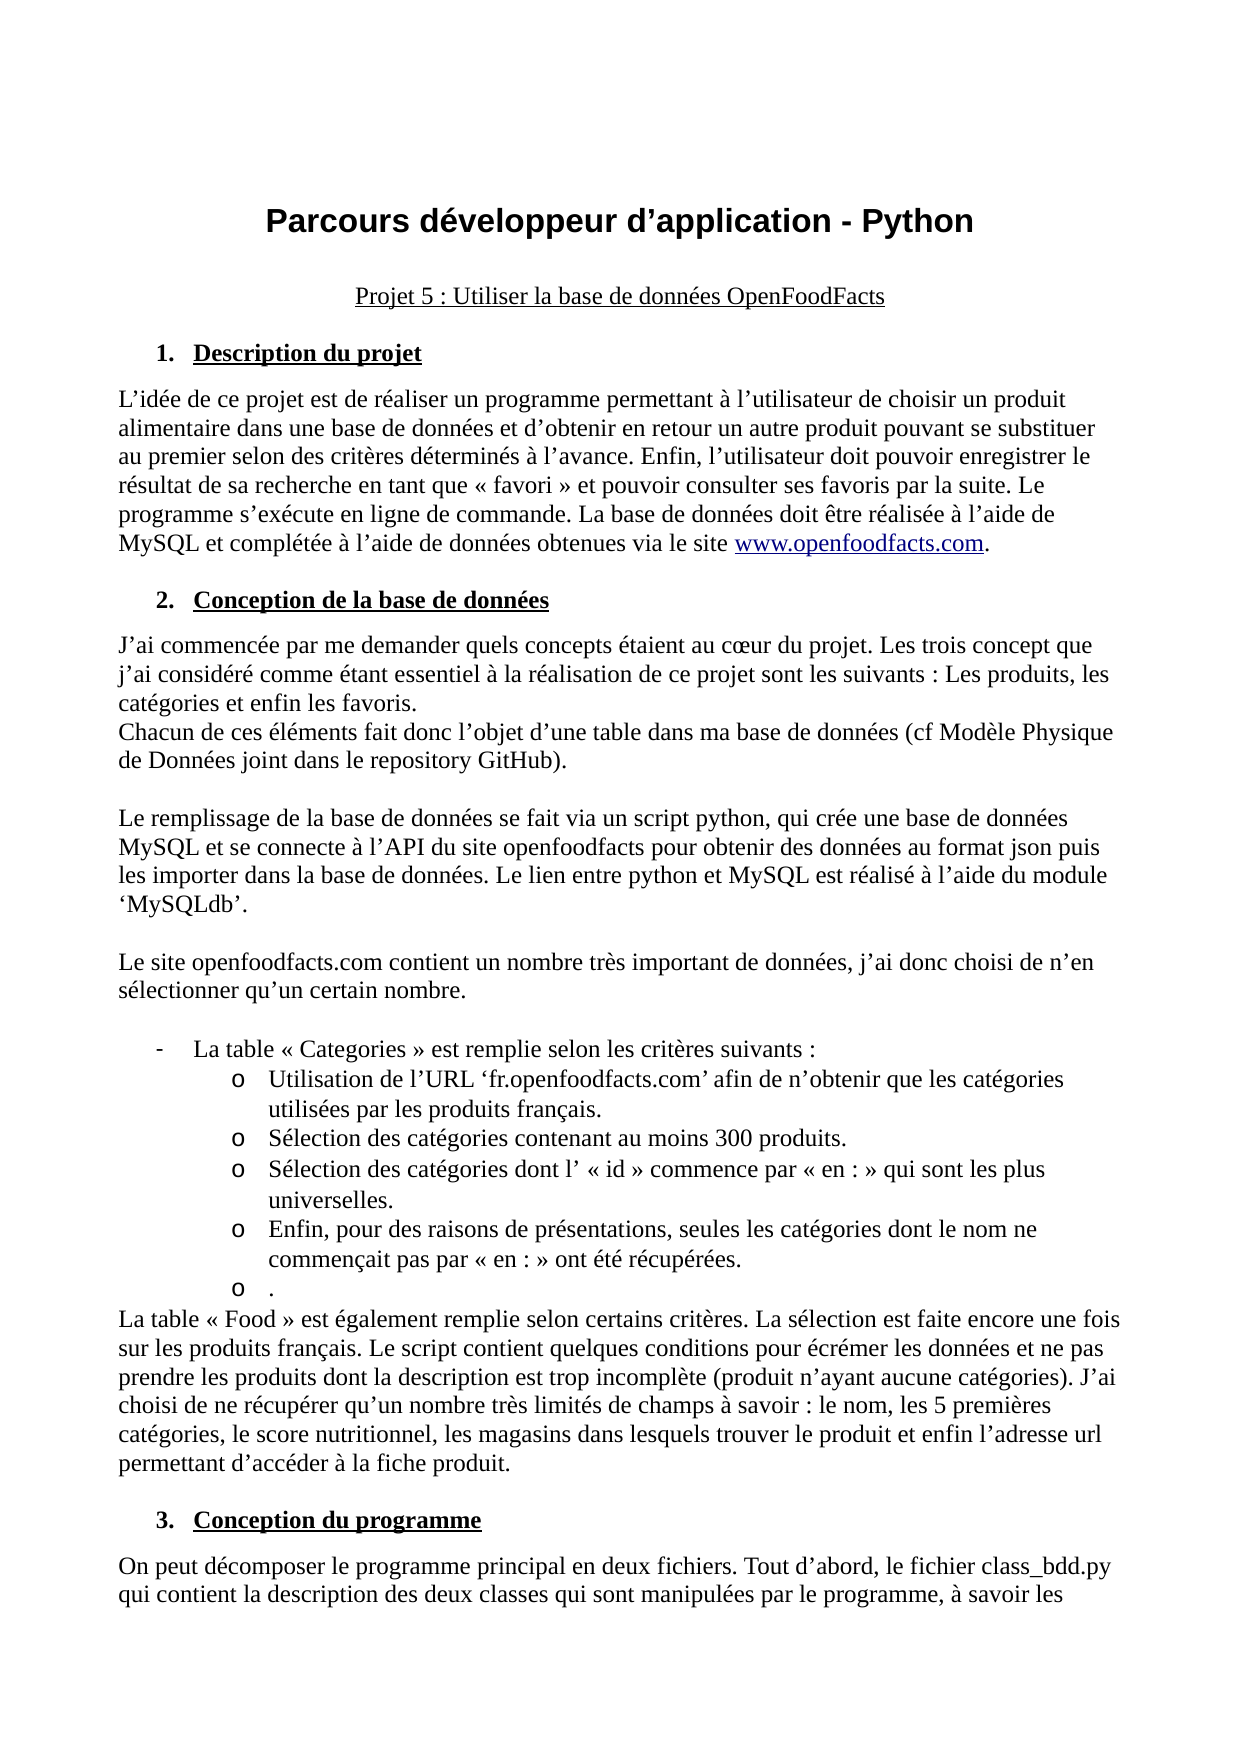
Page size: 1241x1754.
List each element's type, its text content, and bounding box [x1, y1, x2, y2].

text Chacun de ces éléments fait donc l’objet d’une table dans ma base de données (cf Modèle Physique de Données joint dans le repository GitHub). [118, 717, 1122, 774]
list Sélection des catégories dont l’ « id » commence par « en : » qui sont les plus universelles. [231, 1154, 1122, 1214]
text Le site openfoodfacts.com contient un nombre très important de données, j’ai donc choisi de n’en sélectionner qu’un certain nombre. [118, 947, 1122, 1004]
list La table « Categories » est remplie selon les critères suivants : [156, 1033, 1122, 1064]
text On peut décomposer le programme principal en deux fichiers. Tout d’abord, le fichier class_bdd.py qui contient la description des deux classes qui sont manipulées par le programme, à savoir les [118, 1551, 1122, 1608]
list Conception du programme [156, 1505, 1122, 1534]
list Utilisation de l’URL ‘fr.openfoodfacts.com’ afin de n’obtenir que les catégories utilisées par les produits français. [231, 1064, 1122, 1123]
list Description du projet [156, 338, 1122, 367]
text Projet 5 : Utiliser la base de données OpenFoodFacts [118, 281, 1122, 310]
list Enfin, pour des raisons de présentations, seules les catégories dont le nom ne commençait pas par « en : » ont été récupérées. [231, 1214, 1122, 1273]
list . [231, 1273, 1122, 1304]
subtitle Parcours développeur d’application - Python [118, 201, 1122, 240]
list Sélection des catégories contenant au moins 300 produits. [231, 1123, 1122, 1154]
list Conception de la base de données [156, 585, 1122, 614]
text Le remplissage de la base de données se fait via un script python, qui crée une base de données MySQL et se connecte à l’API du site openfoodfacts pour obtenir des données au format json puis les importer dans la base de données. Le lien entre python et MySQL est réalisé à l’aide du module ‘MySQLdb’. [118, 803, 1122, 918]
text J’ai commencée par me demander quels concepts étaient au cœur du projet. Les trois concept que j’ai considéré comme étant essentiel à la réalisation de ce projet sont les suivants : Les produits, les catégories et enfin les favoris. [118, 631, 1122, 717]
list La table « Food » est également remplie selon certains critères. La sélection est faite encore une fois sur les produits français. Le script contient quelques conditions pour écrémer les données et ne pas prendre les produits dont la description est trop incomplète (produit n’ayant aucune catégories). J’ai choisi de ne récupérer qu’un nombre très limités de champs à savoir : le nom, les 5 premières catégories, le score nutritionnel, les magasins dans lesquels trouver le produit et enfin l’adresse url permettant d’accéder à la fiche produit. [118, 1304, 1122, 1477]
text L’idée de ce projet est de réaliser un programme permettant à l’utilisateur de choisir un produit alimentaire dans une base de données et d’obtenir en retour un autre produit pouvant se substituer au premier selon des critères déterminés à l’avance. Enfin, l’utilisateur doit pouvoir enregistrer le résultat de sa recherche en tant que « favori » et pouvoir consulter ses favoris par la suite. Le programme s’exécute en ligne de commande. La base de données doit être réalisée à l’aide de MySQL et complétée à l’aide de données obtenues via le site www.openfoodfacts.com. [118, 384, 1122, 556]
